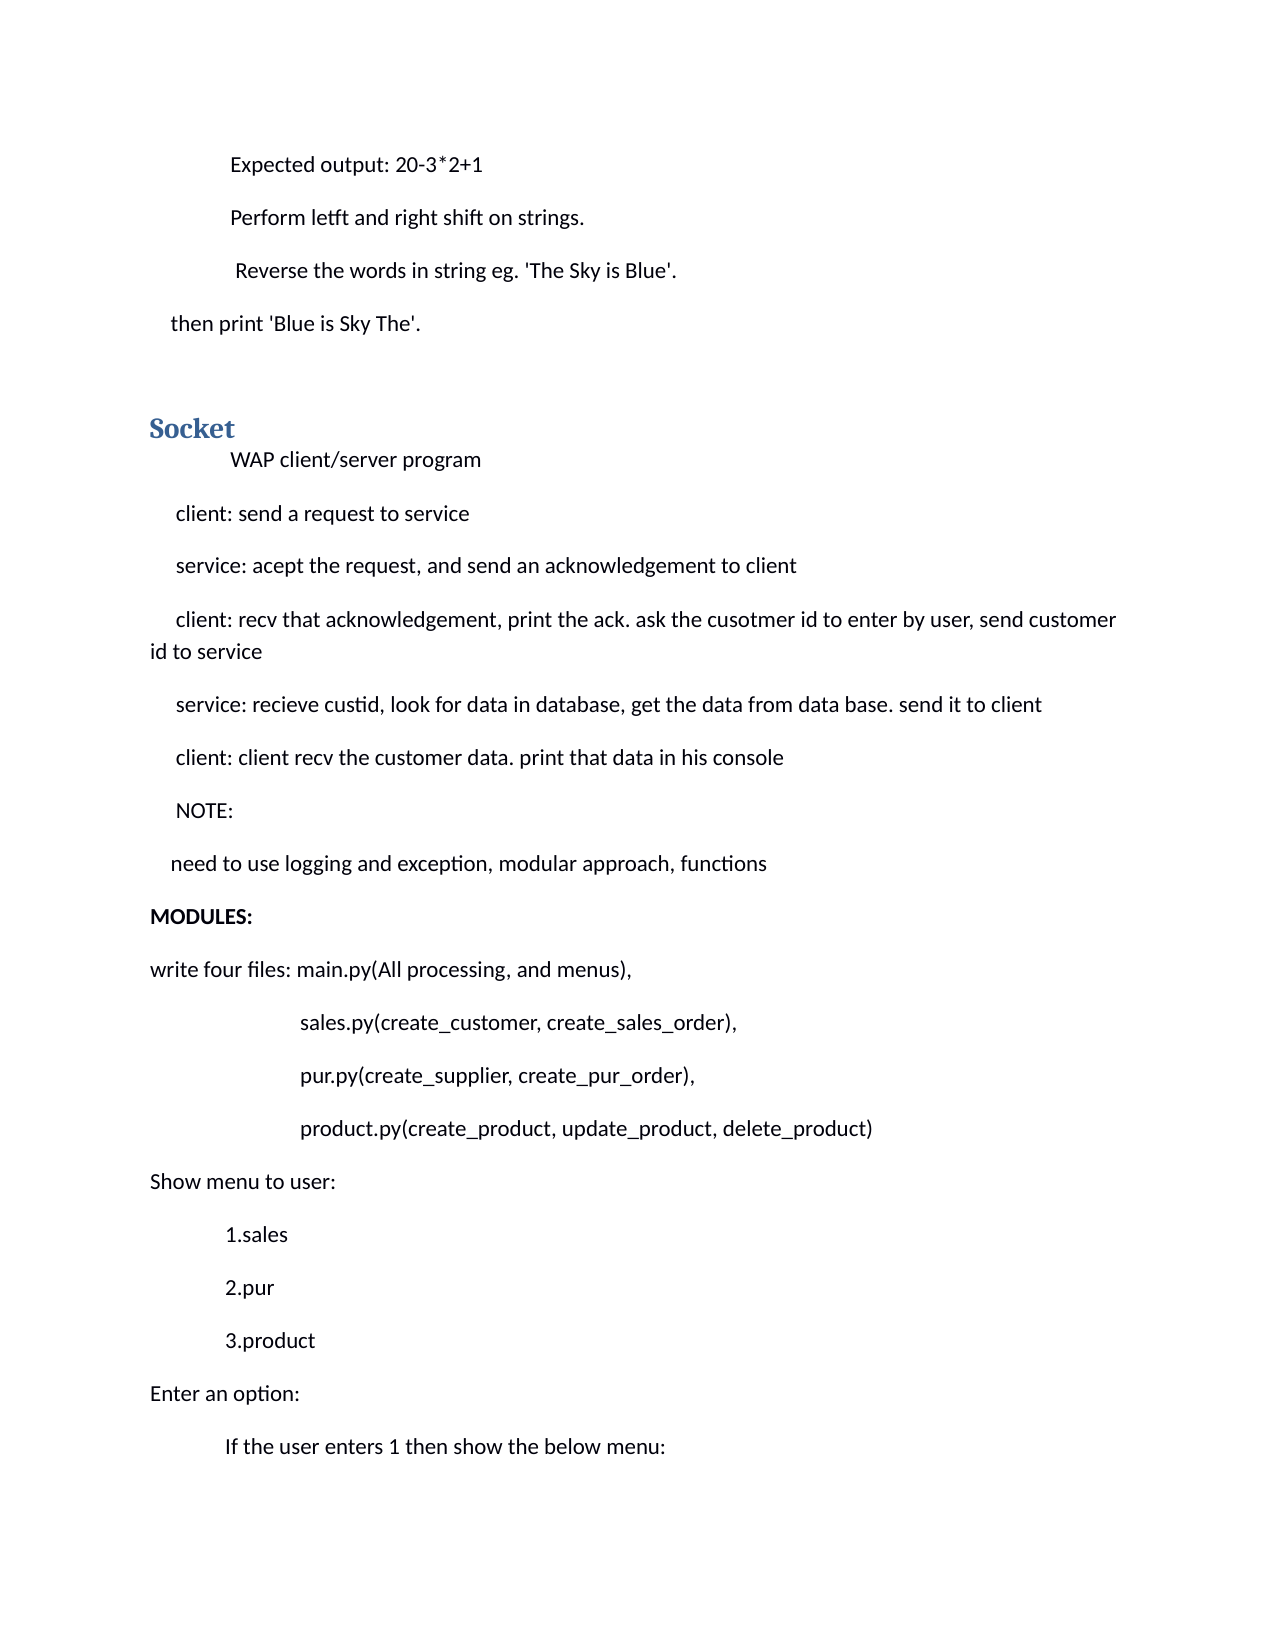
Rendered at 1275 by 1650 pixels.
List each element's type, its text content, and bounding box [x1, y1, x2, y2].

text NOTE: [150, 796, 1125, 824]
subtitle Socket [150, 412, 1125, 446]
text client: client recv the customer data. print that data in his console [150, 743, 1125, 771]
list Perform letft and right shift on strings. [225, 203, 1125, 231]
text write four files: main.py(All processing, and menus), [150, 955, 1125, 983]
text 2.pur [150, 1273, 1125, 1301]
list Reverse the words in string eg. 'The Sky is Blue'. [225, 256, 1125, 284]
text need to use logging and exception, modular approach, functions [150, 849, 1125, 877]
text pur.py(create_supplier, create_pur_order), [150, 1061, 1125, 1089]
list WAP client/server program [225, 446, 1125, 474]
text sales.py(create_customer, create_sales_order), [150, 1008, 1125, 1036]
text client: recv that acknowledgement, print the ack. ask the cusotmer id to enter by user, send customer id to service [150, 605, 1125, 665]
text service: acept the request, and send an acknowledgement to client [150, 552, 1125, 580]
text product.py(create_product, update_product, delete_product) [150, 1114, 1125, 1142]
text Enter an option: [150, 1379, 1125, 1407]
text Show menu to user: [150, 1167, 1125, 1195]
text service: recieve custid, look for data in database, get the data from data base. send it to client [150, 690, 1125, 718]
text If the user enters 1 then show the below menu: [150, 1432, 1125, 1460]
text then print 'Blue is Sky The'. [150, 309, 1125, 337]
text Expected output: 20-3*2+1 [150, 150, 1125, 178]
text client: send a request to service [150, 499, 1125, 527]
text MODULES: [150, 902, 1125, 930]
text 3.product [150, 1326, 1125, 1354]
text 1.sales [150, 1220, 1125, 1248]
